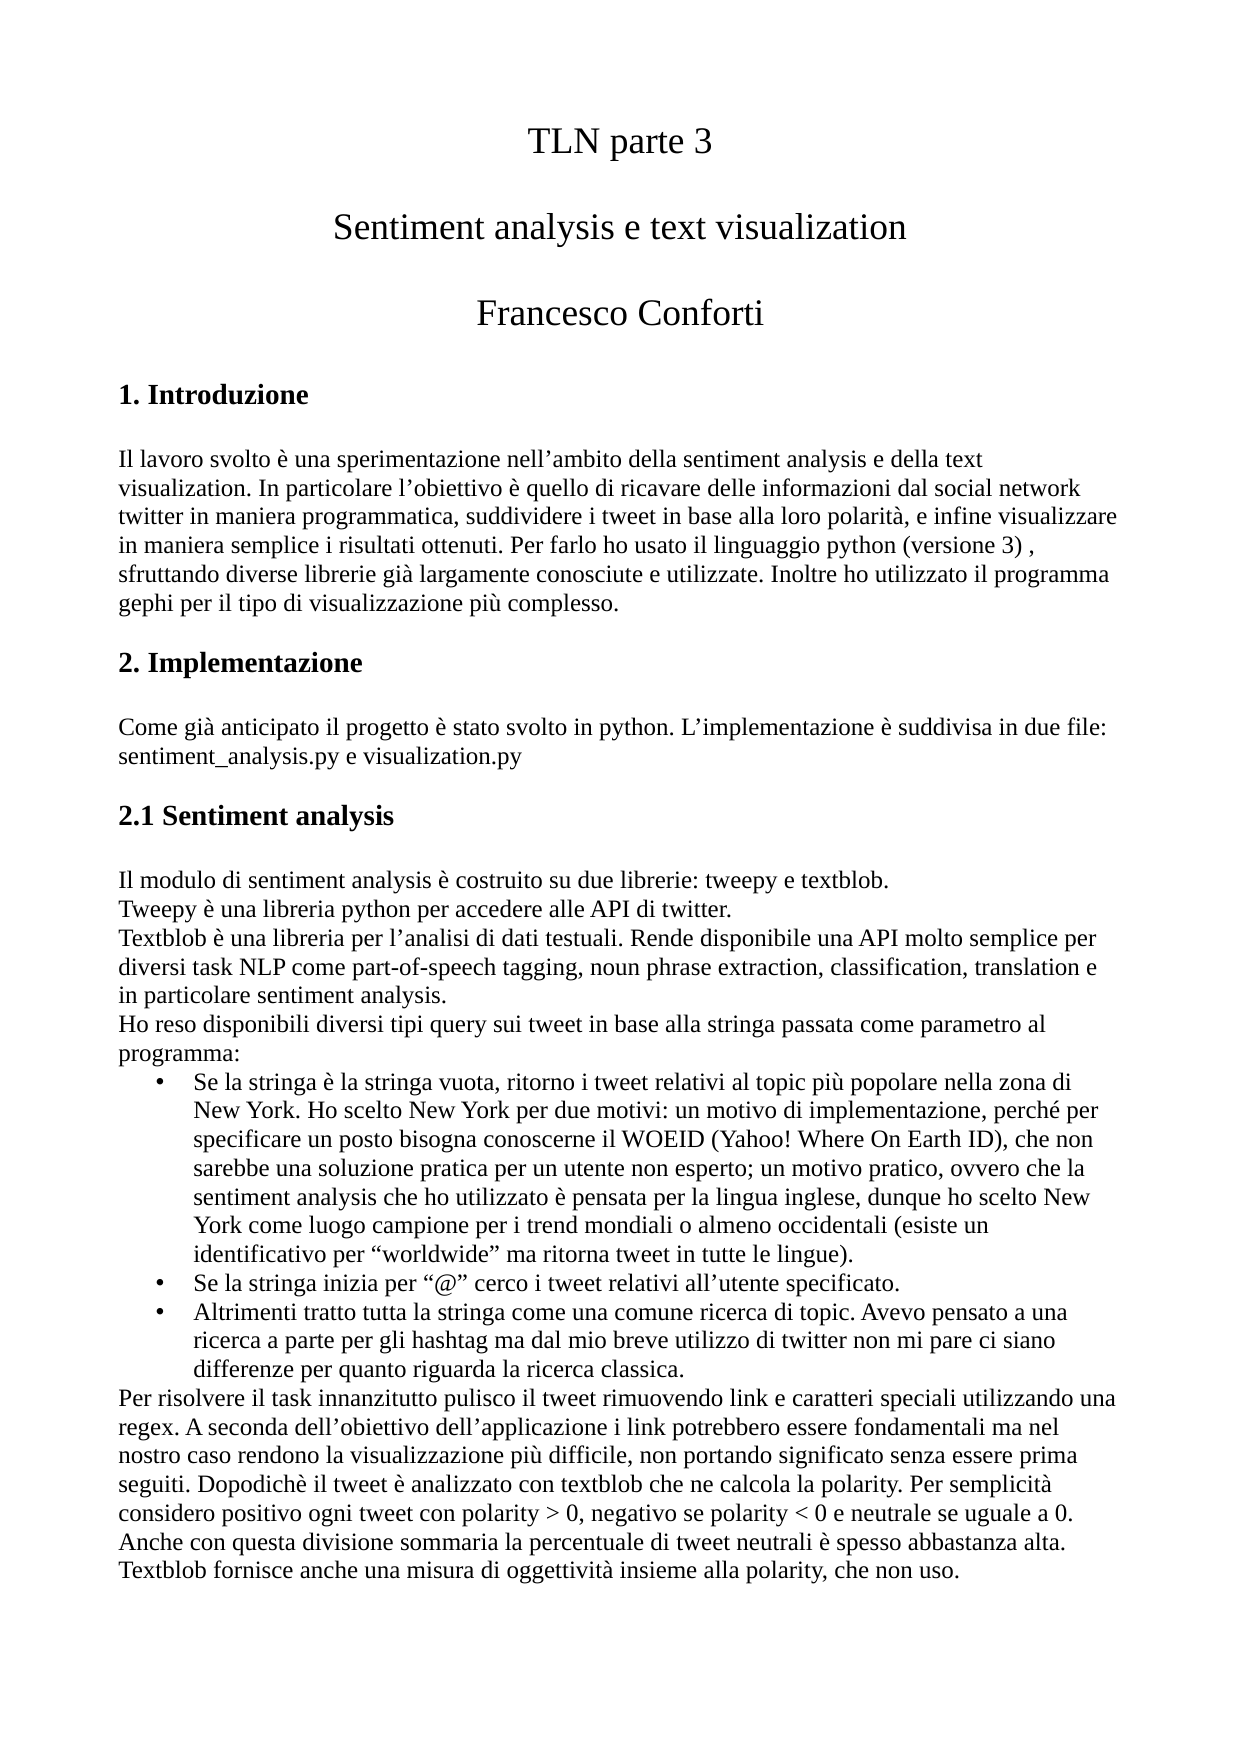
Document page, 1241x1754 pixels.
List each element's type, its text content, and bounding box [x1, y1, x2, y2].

text Per risolvere il task innanzitutto pulisco il tweet rimuovendo link e caratteri speciali utilizzando una regex. A seconda dell’obiettivo dell’applicazione i link potrebbero essere fondamentali ma nel nostro caso rendono la visualizzazione più difficile, non portando significato senza essere prima seguiti. Dopodichè il tweet è analizzato con textblob che ne calcola la polarity. Per semplicità considero positivo ogni tweet con polarity > 0, negativo se polarity < 0 e neutrale se uguale a 0. Anche con questa divisione sommaria la percentuale di tweet neutrali è spesso abbastanza alta. Textblob fornisce anche una misura di oggettività insieme alla polarity, che non uso. [118, 1383, 1122, 1584]
text TLN parte 3 [118, 118, 1122, 161]
text Textblob è una libreria per l’analisi di dati testuali. Rende disponibile una API molto semplice per diversi task NLP come part-of-speech tagging, noun phrase extraction, classification, translation e in particolare sentiment analysis. [118, 923, 1122, 1009]
text Il lavoro svolto è una sperimentazione nell’ambito della sentiment analysis e della text visualization. In particolare l’obiettivo è quello di ricavare delle informazioni dal social network twitter in maniera programmatica, suddividere i tweet in base alla loro polarità, e infine visualizzare in maniera semplice i risultati ottenuti. Per farlo ho usato il linguaggio python (versione 3) , sfruttando diverse librerie già largamente conosciute e utilizzate. Inoltre ho utilizzato il programma gephi per il tipo di visualizzazione più complesso. [118, 444, 1122, 616]
text Il modulo di sentiment analysis è costruito su due librerie: tweepy e textblob. [118, 866, 1122, 894]
text Tweepy è una libreria python per accedere alle API di twitter. [118, 894, 1122, 923]
text 1. Introduzione [118, 377, 1122, 410]
text Ho reso disponibili diversi tipi query sui tweet in base alla stringa passata come parametro al programma: [118, 1009, 1122, 1067]
text Sentiment analysis e text visualization [118, 204, 1122, 247]
list Altrimenti tratto tutta la stringa come una comune ricerca di topic. Avevo pensato a una ricerca a parte per gli hashtag ma dal mio breve utilizzo di twitter non mi pare ci siano differenze per quanto riguarda la ricerca classica. [156, 1297, 1122, 1383]
list Se la stringa è la stringa vuota, ritorno i tweet relativi al topic più popolare nella zona di New York. Ho scelto New York per due motivi: un motivo di implementazione, perché per specificare un posto bisogna conoscerne il WOEID (Yahoo! Where On Earth ID), che non sarebbe una soluzione pratica per un utente non esperto; un motivo pratico, ovvero che la sentiment analysis che ho utilizzato è pensata per la lingua inglese, dunque ho scelto New York come luogo campione per i trend mondiali o almeno occidentali (esiste un identificativo per “worldwide” ma ritorna tweet in tutte le lingue). [156, 1067, 1122, 1268]
list Se la stringa inizia per “@” cerco i tweet relativi all’utente specificato. [156, 1268, 1122, 1297]
text Francesco Conforti [118, 291, 1122, 334]
text 2.1 Sentiment analysis [118, 798, 1122, 832]
text 2. Implementazione [118, 645, 1122, 679]
text Come già anticipato il progetto è stato svolto in python. L’implementazione è suddivisa in due file: sentiment_analysis.py e visualization.py [118, 712, 1122, 770]
